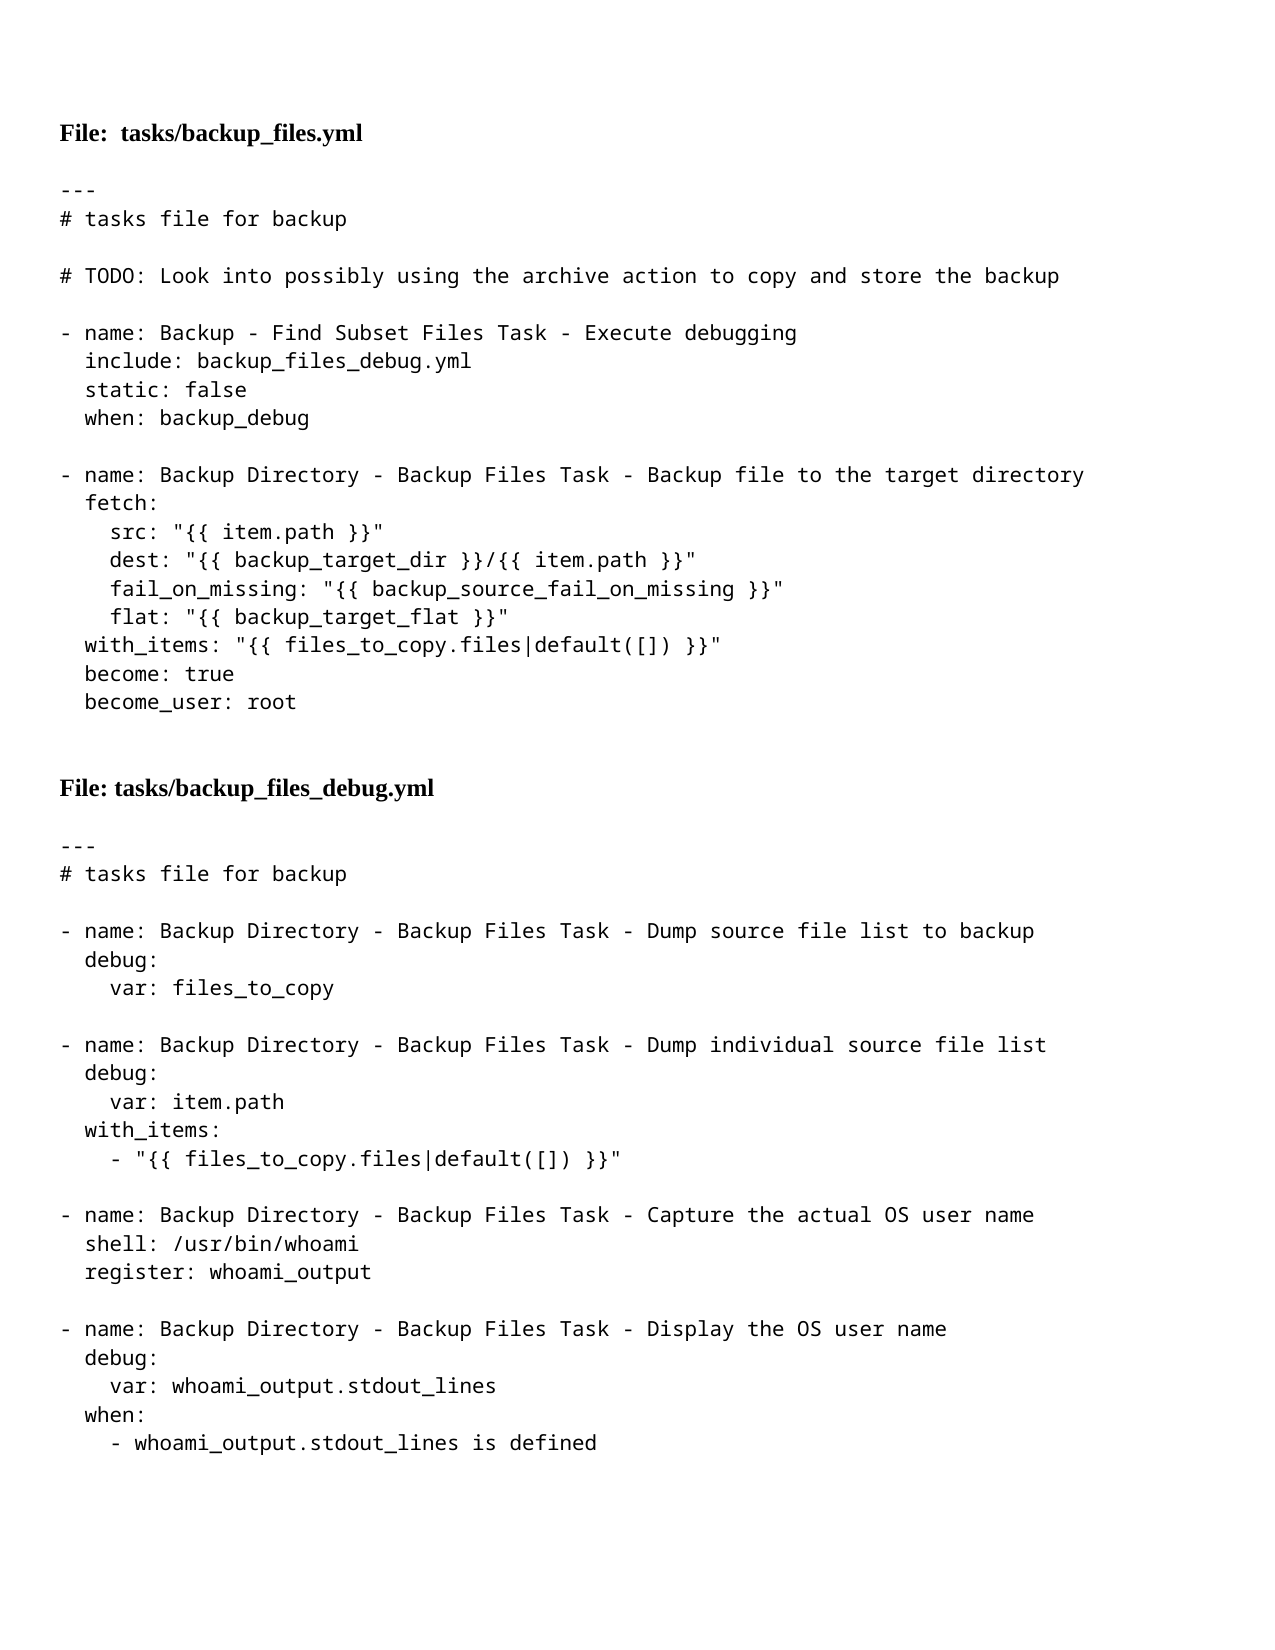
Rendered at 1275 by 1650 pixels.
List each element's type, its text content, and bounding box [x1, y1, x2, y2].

text # tasks file for backup [59, 204, 1222, 232]
text # TODO: Look into possibly using the archive action to copy and store the backup [59, 261, 1222, 289]
text flat: "{{ backup_target_flat }}" [59, 602, 1222, 631]
text register: whoami_output [59, 1257, 1222, 1286]
text debug: [59, 1343, 1222, 1371]
text - name: Backup - Find Subset Files Task - Execute debugging [59, 318, 1222, 346]
text - name: Backup Directory - Backup Files Task - Dump individual source file list [59, 1030, 1222, 1058]
text when: backup_debug [59, 403, 1222, 432]
text become_user: root [59, 687, 1222, 716]
text --- [59, 831, 1222, 859]
text fail_on_missing: "{{ backup_source_fail_on_missing }}" [59, 574, 1222, 602]
text File: tasks/backup_files.yml [59, 118, 1222, 147]
text # tasks file for backup [59, 859, 1222, 888]
text debug: [59, 945, 1222, 973]
text - whoami_output.stdout_lines is defined [59, 1428, 1222, 1457]
text - "{{ files_to_copy.files|default([]) }}" [59, 1144, 1222, 1172]
text - name: Backup Directory - Backup Files Task - Capture the actual OS user name [59, 1201, 1222, 1229]
text --- [59, 176, 1222, 204]
text when: [59, 1400, 1222, 1428]
text var: files_to_copy [59, 973, 1222, 1002]
text src: "{{ item.path }}" [59, 517, 1222, 545]
text var: whoami_output.stdout_lines [59, 1371, 1222, 1400]
text with_items: [59, 1115, 1222, 1144]
text become: true [59, 659, 1222, 687]
text with_items: "{{ files_to_copy.files|default([]) }}" [59, 631, 1222, 659]
text - name: Backup Directory - Backup Files Task - Backup file to the target directory [59, 460, 1222, 488]
text - name: Backup Directory - Backup Files Task - Dump source file list to backup [59, 916, 1222, 945]
text var: item.path [59, 1087, 1222, 1115]
text static: false [59, 375, 1222, 403]
text - name: Backup Directory - Backup Files Task - Display the OS user name [59, 1314, 1222, 1343]
text shell: /usr/bin/whoami [59, 1229, 1222, 1257]
text File: tasks/backup_files_debug.yml [59, 773, 1222, 802]
text debug: [59, 1058, 1222, 1087]
text fetch: [59, 488, 1222, 517]
text include: backup_files_debug.yml [59, 346, 1222, 375]
text dest: "{{ backup_target_dir }}/{{ item.path }}" [59, 545, 1222, 574]
